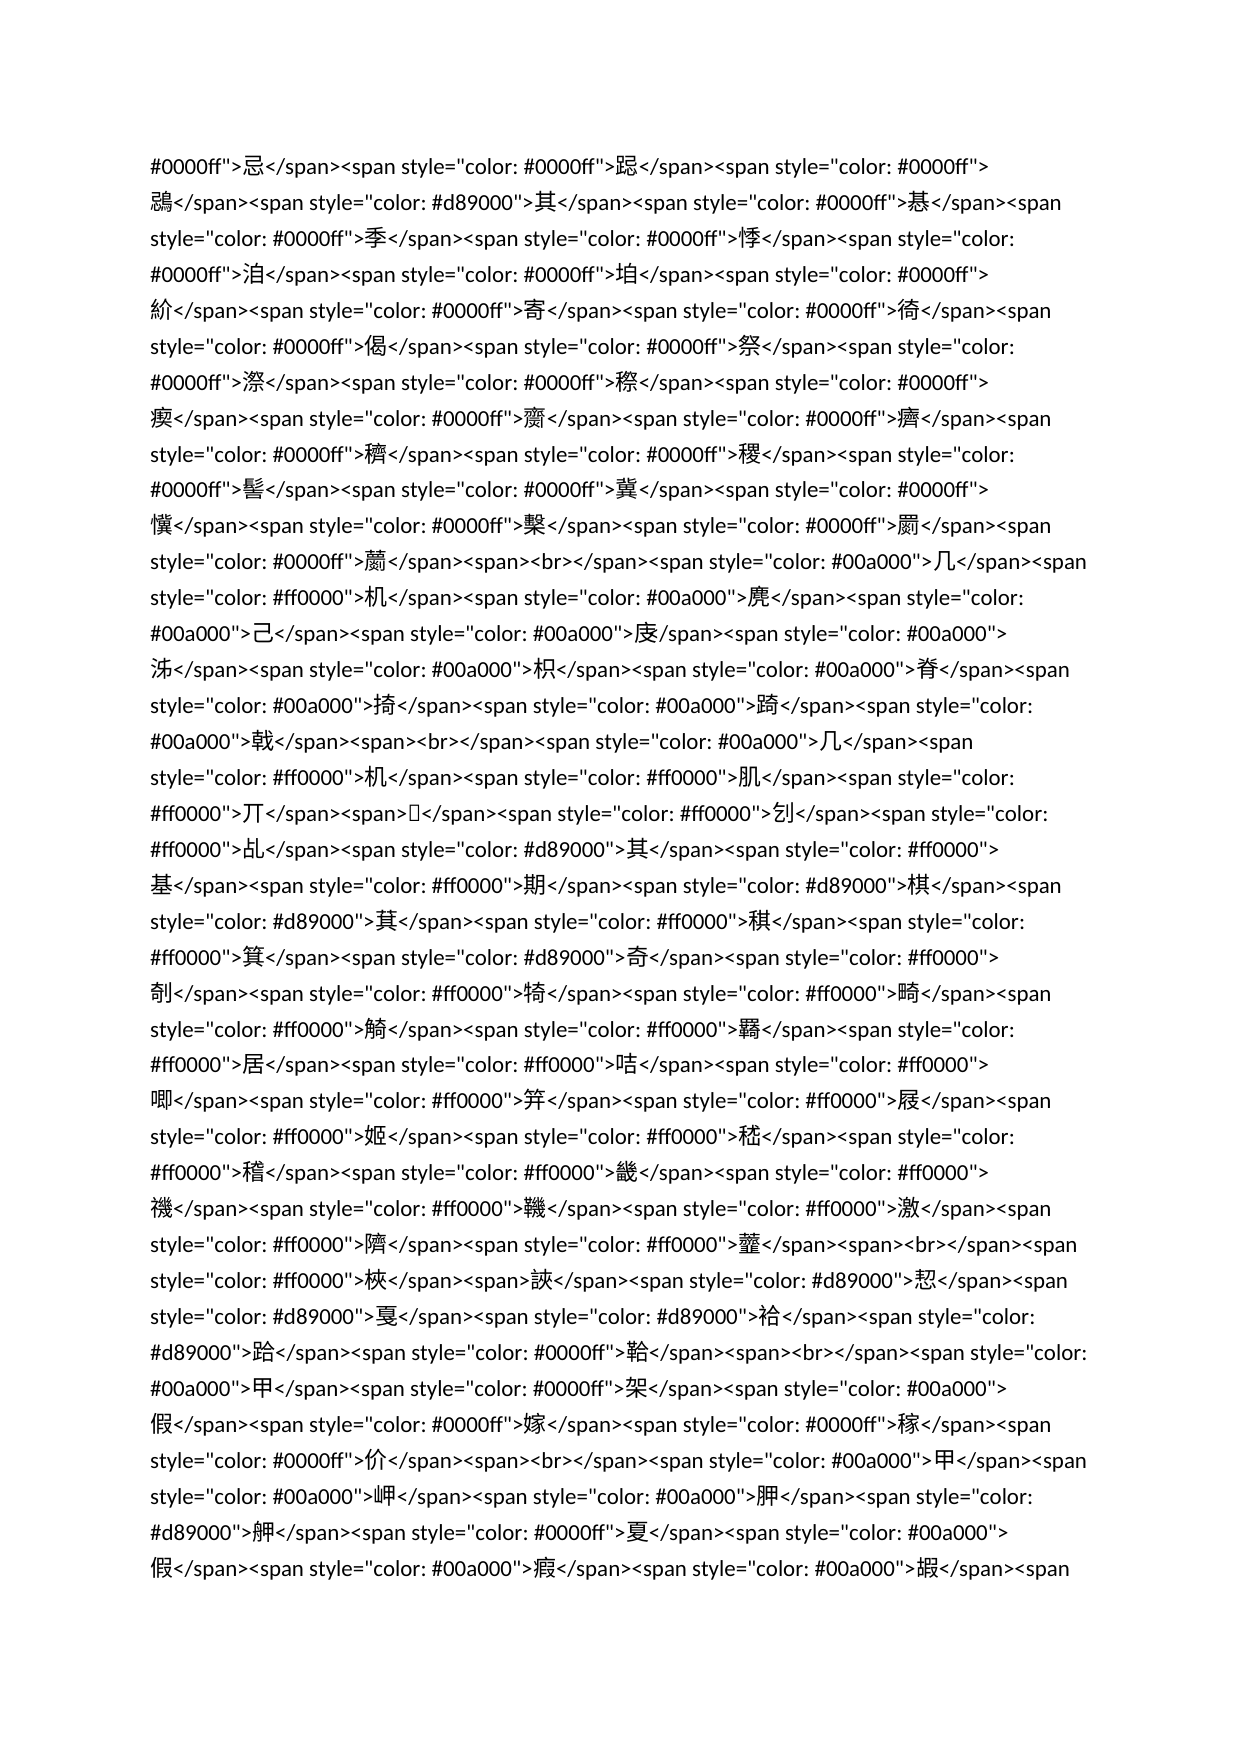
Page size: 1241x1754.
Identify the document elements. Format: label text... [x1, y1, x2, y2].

text #0000ff">忌</span><span style="color: #0000ff">跽</span><span style="color: #0000ff">鵋</span><span style="color: #d89000">其</span><span style="color: #0000ff">惎</span><span style="color: #0000ff">季</span><span style="color: #0000ff">悸</span><span style="color: #0000ff">洎</span><span style="color: #0000ff">垍</span><span style="color: #0000ff">紒</span><span style="color: #0000ff">寄</span><span style="color: #0000ff">徛</span><span style="color: #0000ff">偈</span><span style="color: #0000ff">祭</span><span style="color: #0000ff">漈</span><span style="color: #0000ff">穄</span><span style="color: #0000ff">瘈</span><span style="color: #0000ff">齌</span><span style="color: #0000ff">癠</span><span style="color: #0000ff">穧</span><span style="color: #0000ff">稷</span><span style="color: #0000ff">髻</span><span style="color: #0000ff">冀</span><span style="color: #0000ff">懻</span><span style="color: #0000ff">檕</span><span style="color: #0000ff">罽</span><span style="color: #0000ff">蘮</span><span><br></span><span style="color: #00a000">几</span><span style="color: #ff0000">机</span><span style="color: #00a000">麂</span><span style="color: #00a000">己</span><span style="color: #00a000">庋</span><span style="color: #00a000">泲</span><span style="color: #00a000">枳</span><span style="color: #00a000">脊</span><span style="color: #00a000">掎</span><span style="color: #00a000">踦</span><span style="color: #00a000">戟</span><span><br></span><span style="color: #00a000">几</span><span style="color: #ff0000">机</span><span style="color: #ff0000">肌</span><span style="color: #ff0000">丌</span><span>𥝌</span><span style="color: #ff0000">刉</span><span style="color: #ff0000">乩</span><span style="color: #d89000">其</span><span style="color: #ff0000">基</span><span style="color: #ff0000">期</span><span style="color: #d89000">棋</span><span style="color: #d89000">萁</span><span style="color: #ff0000">稘</span><span style="color: #ff0000">箕</span><span style="color: #d89000">奇</span><span style="color: #ff0000">剞</span><span style="color: #ff0000">犄</span><span style="color: #ff0000">畸</span><span style="color: #ff0000">觭</span><span style="color: #ff0000">羇</span><span style="color: #ff0000">居</span><span style="color: #ff0000">咭</span><span style="color: #ff0000">唧</span><span style="color: #ff0000">笄</span><span style="color: #ff0000">屐</span><span style="color: #ff0000">姬</span><span style="color: #ff0000">嵇</span><span style="color: #ff0000">稽</span><span style="color: #ff0000">畿</span><span style="color: #ff0000">禨</span><span style="color: #ff0000">鞿</span><span style="color: #ff0000">激</span><span style="color: #ff0000">隮</span><span style="color: #ff0000">虀</span><span><br></span><span style="color: #ff0000">梜</span><span>䛟</span><span style="color: #d89000">恝</span><span style="color: #d89000">戛</span><span style="color: #d89000">袷</span><span style="color: #d89000">跲</span><span style="color: #0000ff">鞈</span><span><br></span><span style="color: #00a000">甲</span><span style="color: #0000ff">架</span><span style="color: #00a000">假</span><span style="color: #0000ff">嫁</span><span style="color: #0000ff">稼</span><span style="color: #0000ff">价</span><span><br></span><span style="color: #00a000">甲</span><span style="color: #00a000">岬</span><span style="color: #00a000">胛</span><span style="color: #d89000">舺</span><span style="color: #0000ff">夏</span><span style="color: #00a000">假</span><span style="color: #00a000">瘕</span><span style="color: #00a000">嘏</span><span [150, 150, 1090, 1583]
